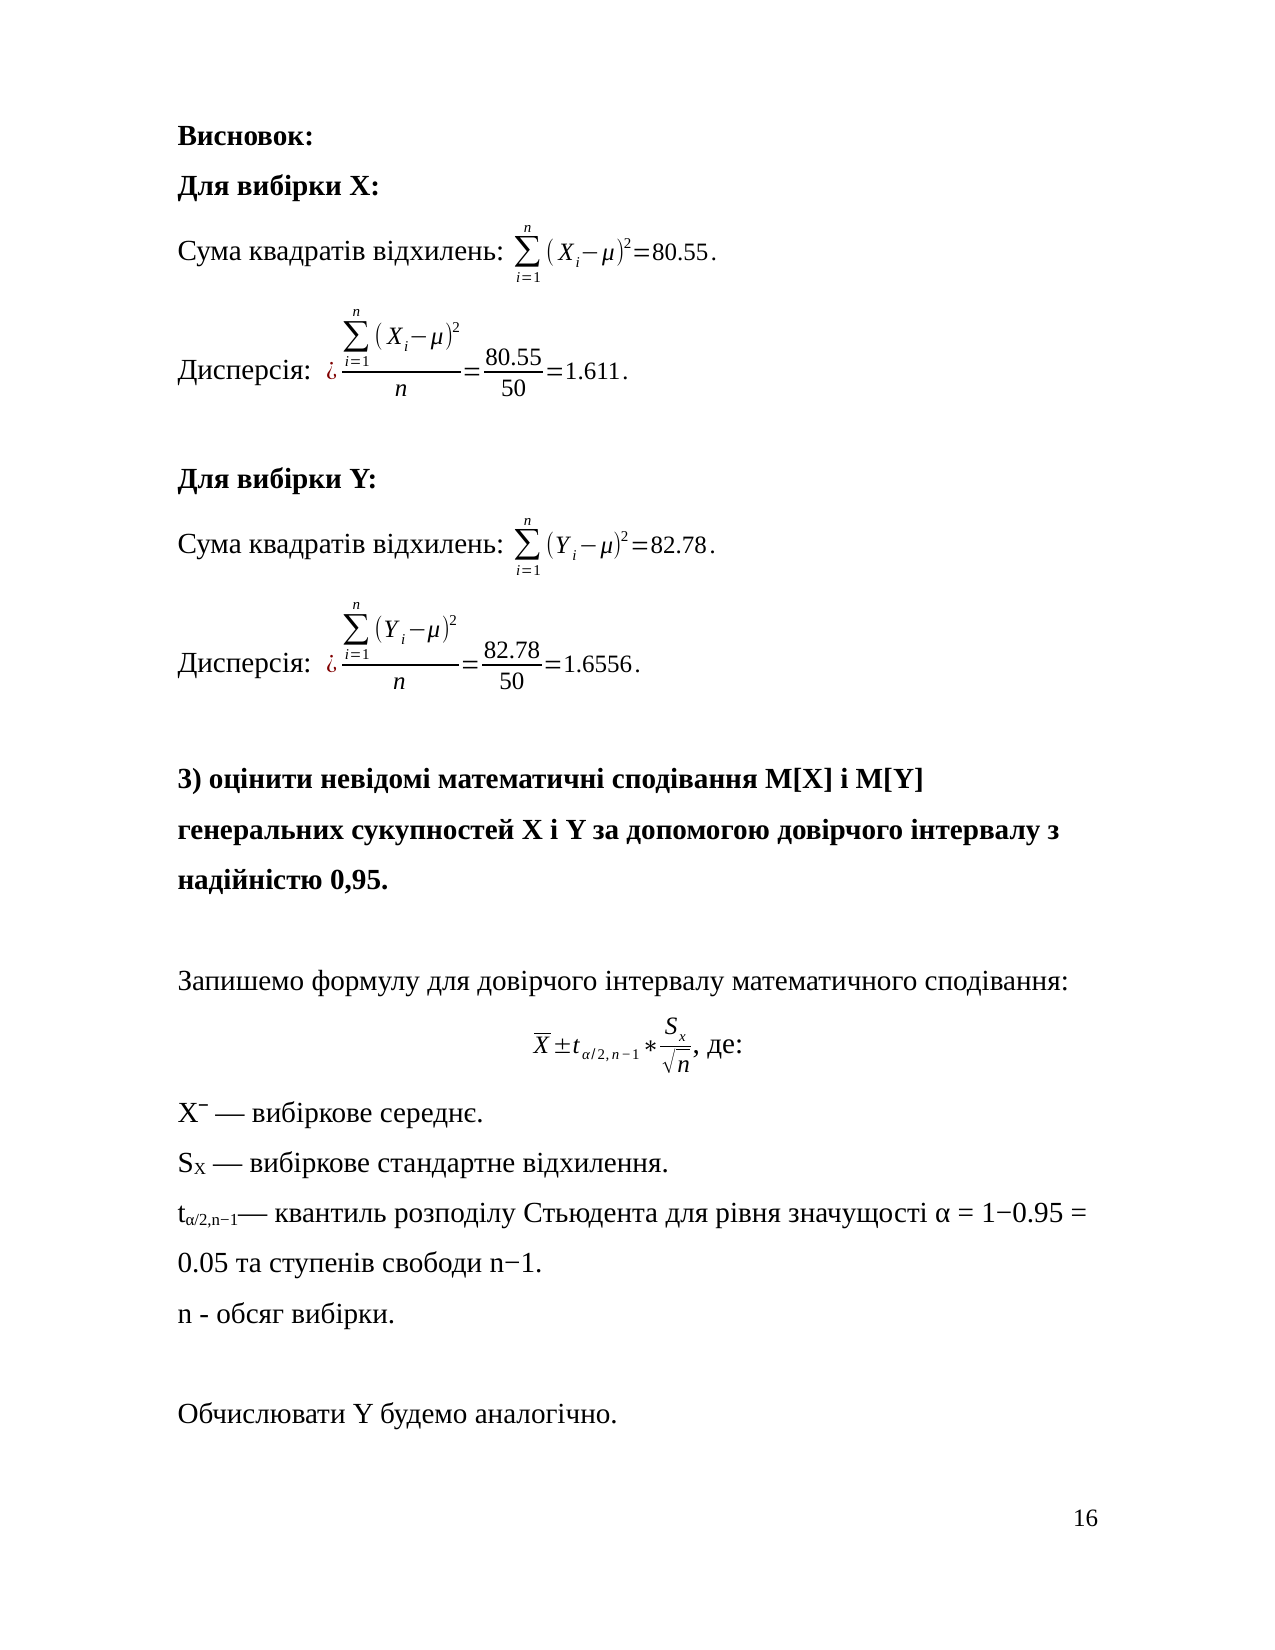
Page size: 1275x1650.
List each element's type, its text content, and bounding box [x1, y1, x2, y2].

text , де: [177, 1013, 1098, 1078]
text Дисперсія: [177, 596, 1098, 694]
text Для вибірки Y: [177, 461, 1098, 495]
text SX — вибіркове стандартне відхилення. [177, 1145, 1098, 1178]
text Сума квадратів відхилень: [177, 219, 1098, 286]
text Висновок: [177, 118, 1098, 152]
text Для вибірки X: [177, 168, 1098, 202]
text Дисперсія: [177, 303, 1098, 401]
text Сума квадратів відхилень: [177, 512, 1098, 579]
text 3) оцінити невідомі математичні сподівання M[X] i M[Y] генеральних сукупностей X і Y за допомогою довірчого інтервалу з надійністю 0,95. [177, 761, 1098, 896]
text Xˉ — вибіркове середнє. [177, 1095, 1098, 1128]
text Обчислювати Y будемо аналогічно. [177, 1397, 1098, 1430]
text Запишемо формулу для довірчого інтервалу математичного сподівання: [177, 963, 1098, 996]
text n - обсяг вибірки. [177, 1296, 1098, 1329]
text tα/2,n−1— квантиль розподілу Стьюдента для рівня значущості α = 1−0.95 = 0.05 та ступенів свободи n−1. [177, 1195, 1098, 1279]
